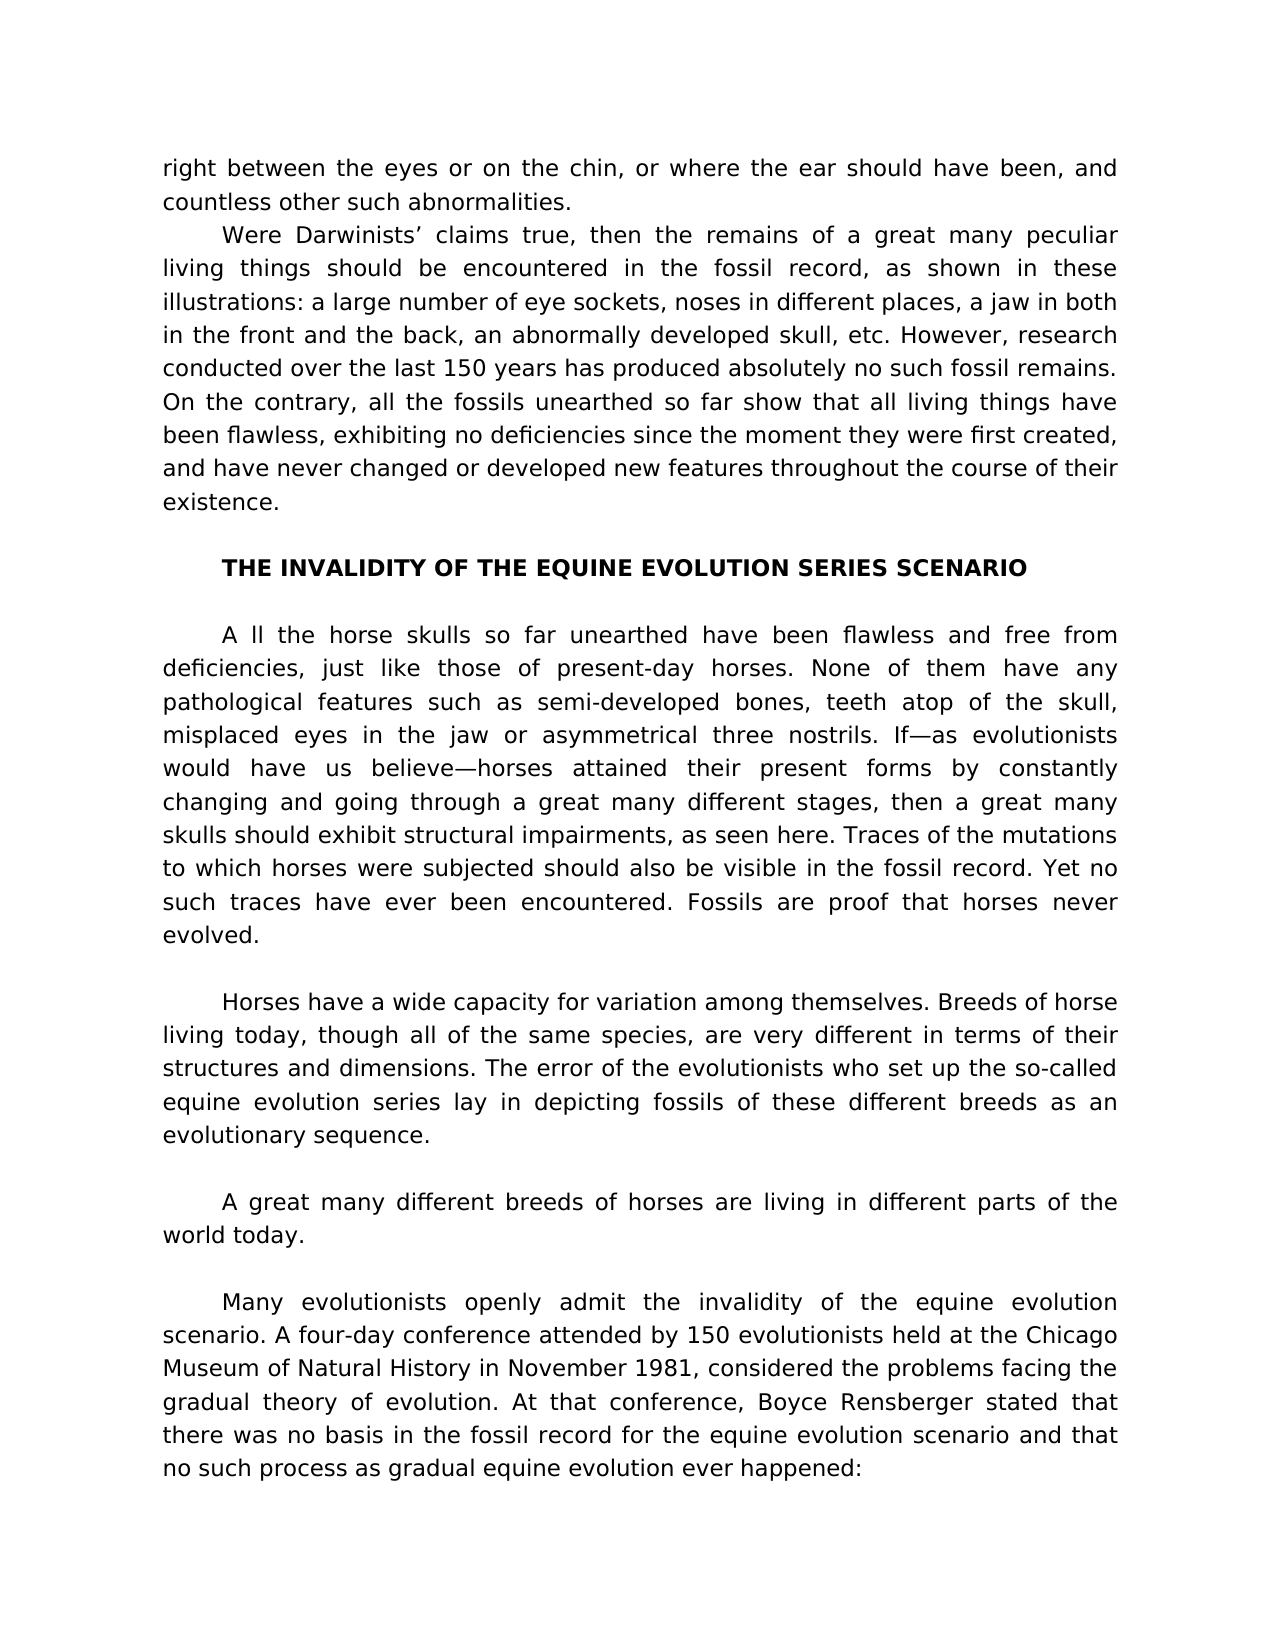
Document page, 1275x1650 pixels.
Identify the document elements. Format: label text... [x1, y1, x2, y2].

text THE INVALIDITY OF THE EQUINE EVOLUTION SERIES SCENARIO [162, 550, 1119, 583]
text right between the eyes or on the chin, or where the ear should have been, and countless other such abnormalities. [162, 150, 1119, 217]
text Many evolutionists openly admit the invalidity of the equine evolution scenario. A four-day conference attended by 150 evolutionists held at the Chicago Museum of Natural History in November 1981, considered the problems facing the gradual theory of evolution. At that conference, Boyce Rensberger stated that there was no basis in the fossil record for the equine evolution scenario and that no such process as gradual equine evolution ever happened: [162, 1283, 1119, 1483]
text Horses have a wide capacity for variation among themselves. Breeds of horse living today, though all of the same species, are very different in terms of their structures and dimensions. The error of the evolutionists who set up the so-called equine evolution series lay in depicting fossils of these different breeds as an evolutionary sequence. [162, 983, 1119, 1150]
text A great many different breeds of horses are living in different parts of the world today. [162, 1183, 1119, 1250]
text Were Darwinists’ claims true, then the remains of a great many peculiar living things should be encountered in the fossil record, as shown in these illustrations: a large number of eye sockets, noses in different places, a jaw in both in the front and the back, an abnormally developed skull, etc. However, research conducted over the last 150 years has produced absolutely no such fossil remains. On the contrary, all the fossils unearthed so far show that all living things have been flawless, exhibiting no deficiencies since the moment they were first created, and have never changed or developed new features throughout the course of their existence. [162, 217, 1119, 517]
text A ll the horse skulls so far unearthed have been flawless and free from deficiencies, just like those of present-day horses. None of them have any pathological features such as semi-developed bones, teeth atop of the skull, misplaced eyes in the jaw or asymmetrical three nostrils. If—as evolutionists would have us believe—horses attained their present forms by constantly changing and going through a great many different stages, then a great many skulls should exhibit structural impairments, as seen here. Traces of the mutations to which horses were subjected should also be visible in the fossil record. Yet no such traces have ever been encountered. Fossils are proof that horses never evolved. [162, 617, 1119, 950]
